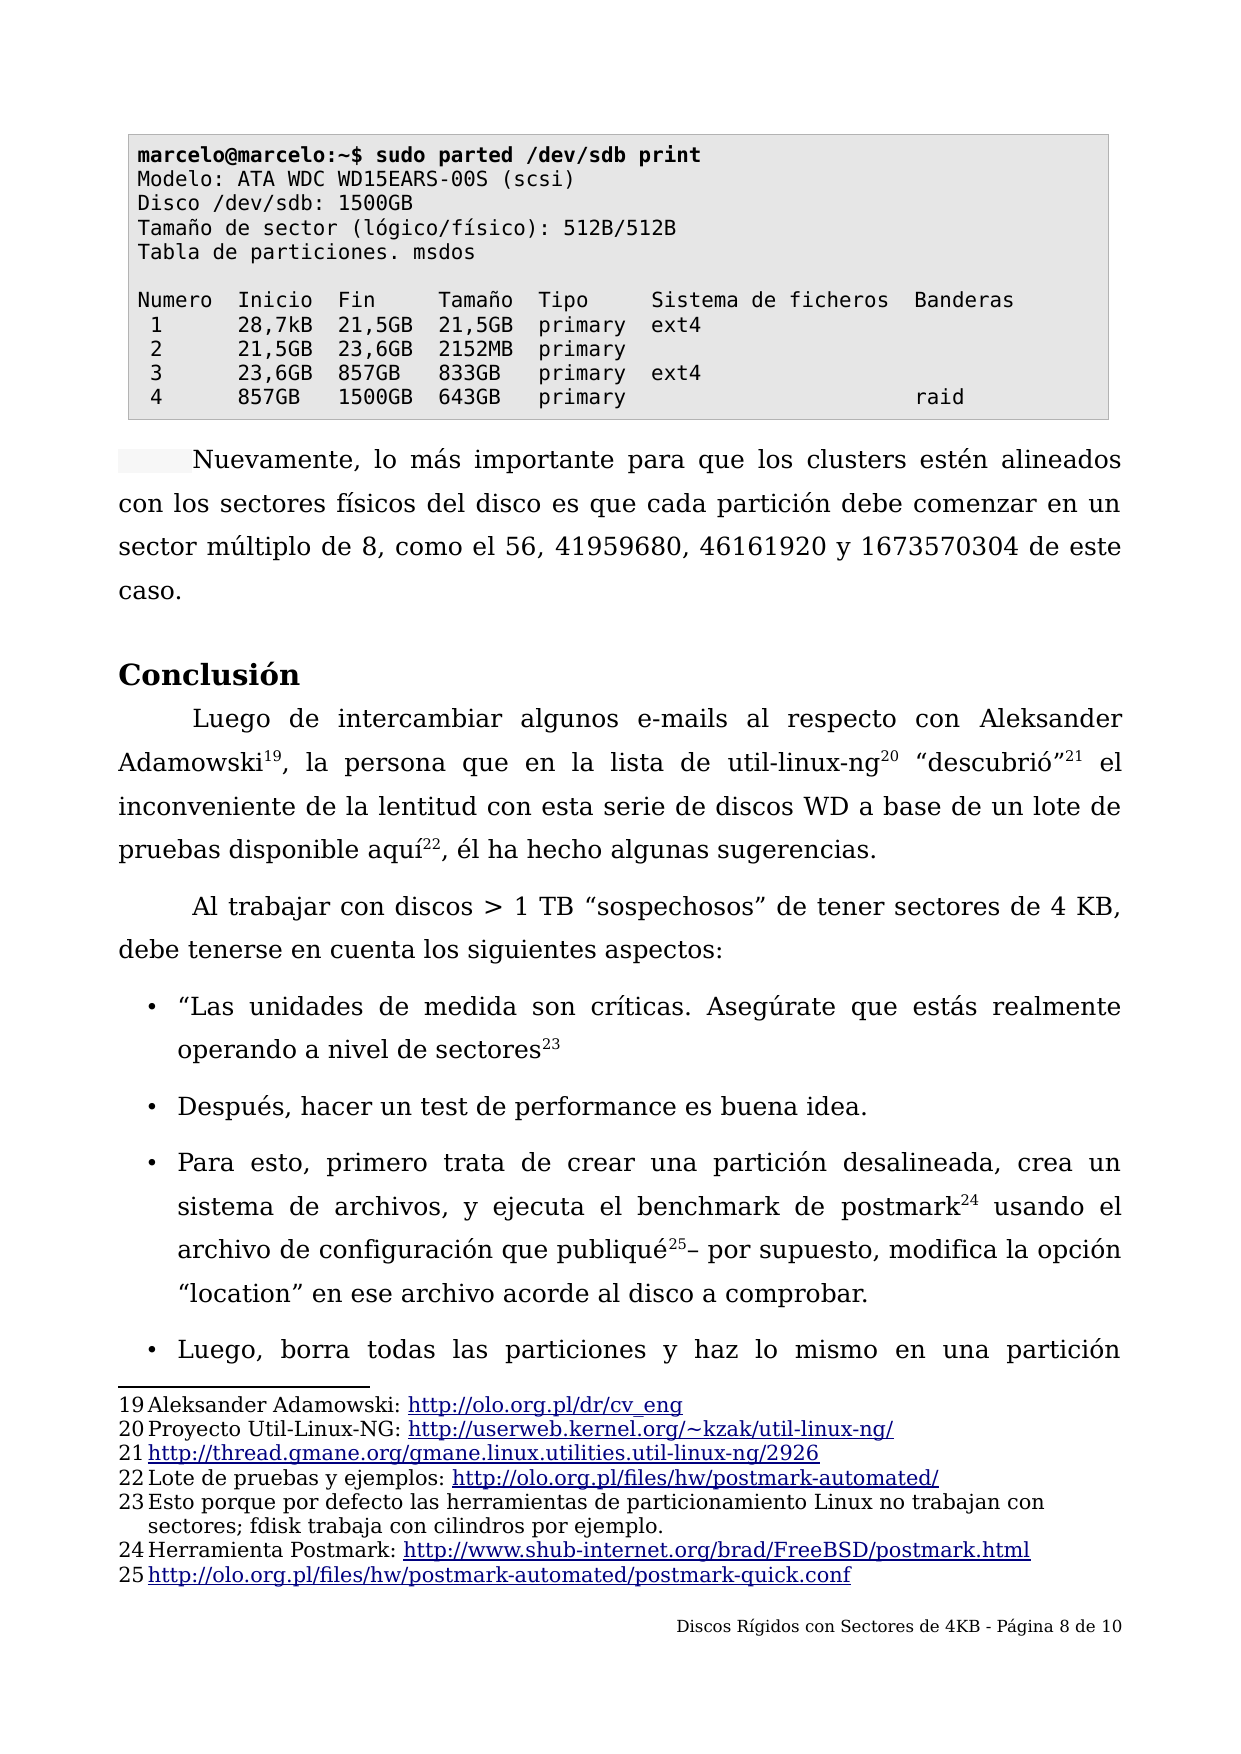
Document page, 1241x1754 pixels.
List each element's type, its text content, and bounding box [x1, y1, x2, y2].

text 2 21,5GB 23,6GB 2152MB primary [137, 337, 1099, 361]
text Modelo: ATA WDC WD15EARS-00S (scsi) [137, 167, 1099, 191]
text Lote de pruebas y ejemplos: http://olo.org.pl/files/hw/postmark-automated/ [118, 1466, 1122, 1490]
text http://thread.gmane.org/gmane.linux.utilities.util-linux-ng/2926 [118, 1441, 1122, 1466]
list Para esto, primero trata de crear una partición desalineada, crea un sistema de archivos, y ejecuta el benchmark de postmark usando el archivo de configuración que publiqué– por supuesto, modifica la opción “location” en ese archivo acorde al disco a comprobar. [148, 1148, 1122, 1308]
text 4 857GB 1500GB 643GB primary raid [137, 385, 1099, 410]
text 3 23,6GB 857GB 833GB primary ext4 [137, 361, 1099, 385]
list http://olo.org.pl/files/hw/postmark-automated/postmark-quick.conf [118, 1563, 1122, 1587]
text Nuevamente, lo más importante para que los clusters estén alineados con los sectores físicos del disco es que cada partición debe comenzar en un sector múltiplo de 8, como el 56, ﻿41959680, 46161920 y 1673570304 de este caso. [118, 118, 1122, 606]
text Numero Inicio Fin Tamaño Tipo Sistema de ficheros Banderas [137, 288, 1099, 313]
list Esto porque por defecto las herramientas de particionamiento Linux no trabajan con sectores; fdisk trabaja con cilindros por ejemplo. [118, 1490, 1122, 1538]
text Tabla de particiones. msdos [137, 240, 1099, 264]
text Luego de intercambiar algunos e-mails al respecto con Aleksander Adamowski, la persona que en la lista de util-linux-ng “descubrió” el inconveniente de la lentitud con esta serie de discos WD a base de un lote de pruebas disponible aquí, él ha hecho algunas sugerencias. [118, 704, 1122, 865]
text Tamaño de sector (lógico/físico): 512B/512B [137, 216, 1099, 240]
text Proyecto Util-Linux-NG: http://userweb.kernel.org/~kzak/util-linux-ng/ [118, 1417, 1122, 1441]
text 1 28,7kB 21,5GB 21,5GB primary ext4 [137, 313, 1099, 337]
subtitle Conclusión [118, 658, 1122, 692]
list “Las unidades de medida son críticas. Asegúrate que estás realmente operando a nivel de sectores [148, 992, 1122, 1065]
text Disco /dev/sdb: 1500GB [137, 191, 1099, 216]
text Al trabajar con discos > 1 TB “sospechosos” de tener sectores de 4 KB, debe tenerse en cuenta los siguientes aspectos: [118, 892, 1122, 965]
list Después, hacer un test de performance es buena idea. [148, 1092, 1122, 1121]
text marcelo@marcelo:~$ sudo parted /dev/sdb print [137, 143, 1099, 167]
text Aleksander Adamowski: http://olo.org.pl/dr/cv_eng [118, 1393, 1122, 1417]
list Herramienta Postmark: http://www.shub-internet.org/brad/FreeBSD/postmark.html [118, 1538, 1122, 1563]
list Luego, borra todas las particiones y haz lo mismo en una partición [148, 1336, 1122, 1365]
